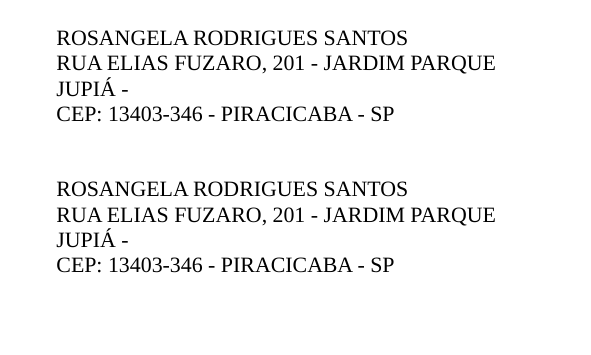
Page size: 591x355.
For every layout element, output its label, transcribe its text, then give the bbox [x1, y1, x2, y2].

text RUA ELIAS FUZARO, 201 - JARDIM PARQUE JUPIÁ - [56, 50, 528, 101]
text RUA ELIAS FUZARO, 201 - JARDIM PARQUE JUPIÁ - [56, 202, 528, 252]
text CEP: 13403-346 - PIRACICABA - SP [56, 101, 469, 126]
text ROSANGELA RODRIGUES SANTOS [56, 176, 487, 202]
text CEP: 13403-346 - PIRACICABA - SP [56, 252, 469, 277]
text ROSANGELA RODRIGUES SANTOS [56, 25, 528, 50]
